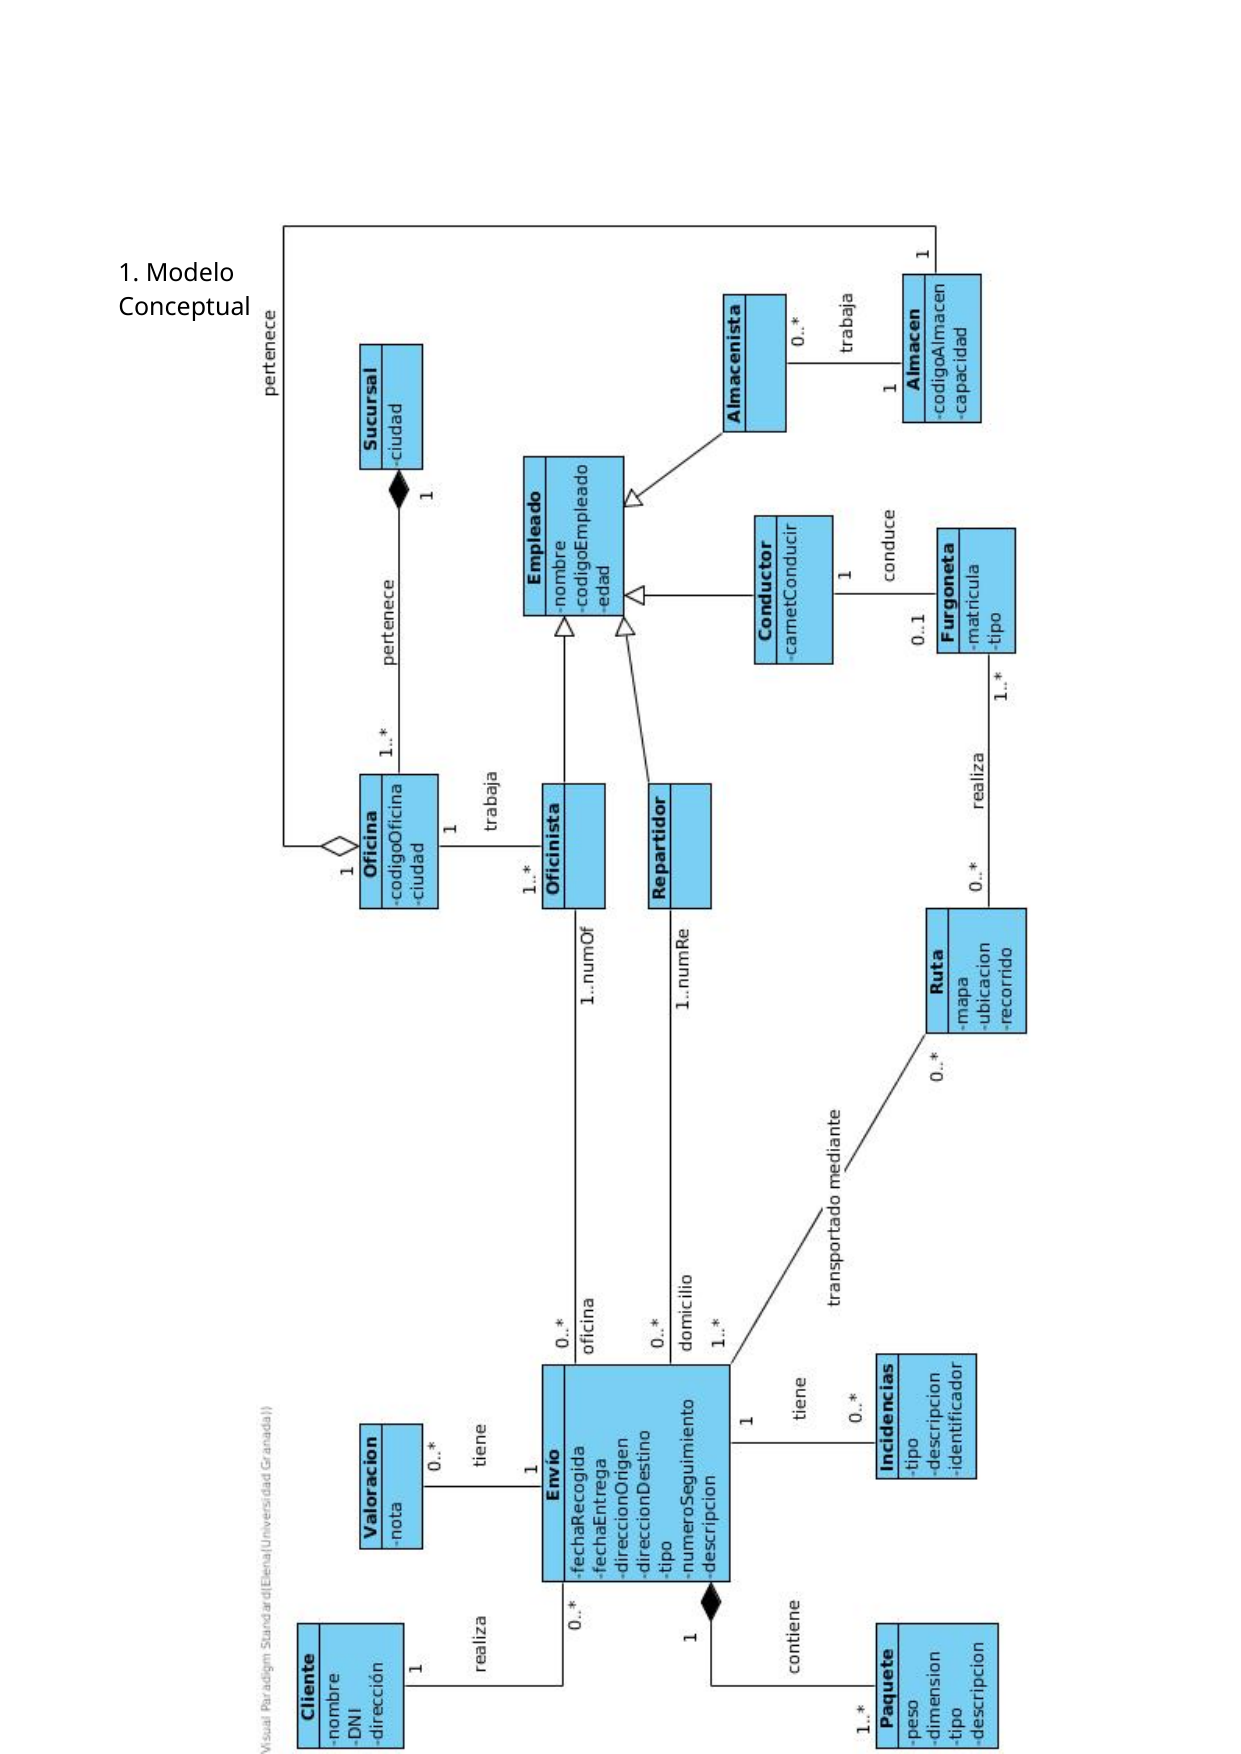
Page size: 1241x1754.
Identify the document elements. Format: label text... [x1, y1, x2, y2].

text [1032, 254, 1122, 322]
picture [256, 222, 1032, 1754]
text 1. Modelo Conceptual [118, 254, 256, 322]
